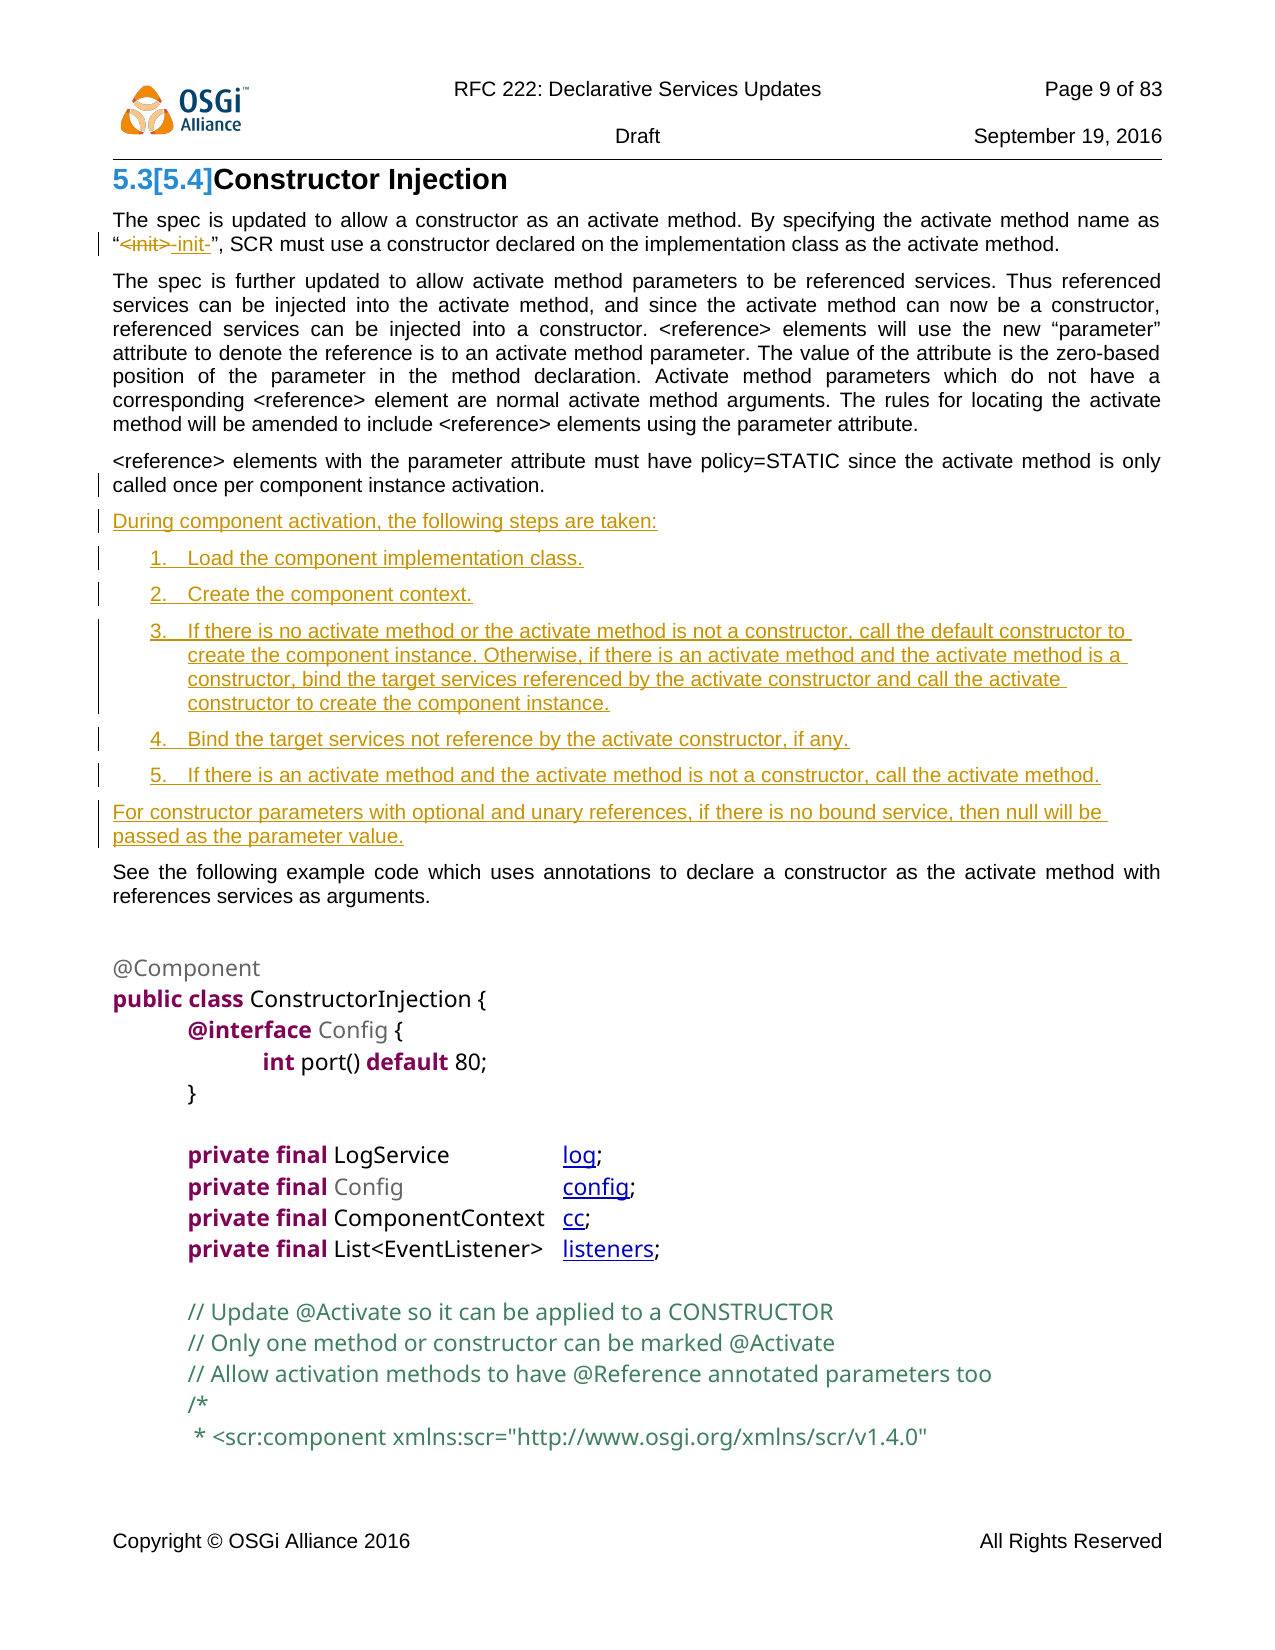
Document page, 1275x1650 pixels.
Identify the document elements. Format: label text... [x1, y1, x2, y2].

text // Allow activation methods to have @Reference annotated parameters too [112, 1358, 1162, 1389]
text @interface Config { [112, 1014, 1162, 1046]
text @Component [112, 952, 1162, 983]
list Load the component implementation class. [150, 546, 1162, 569]
text } [112, 1077, 1162, 1108]
text private final Config config; [112, 1171, 1162, 1202]
text private final LogService log; [112, 1139, 1162, 1171]
text public class ConstructorInjection { [112, 983, 1162, 1014]
text The spec is updated to allow a constructor as an activate method. By specifying the activate method name as “-init-”, SCR must use a constructor declared on the implementation class as the activate method. [112, 208, 1162, 256]
text private final List<EventListener> listeners; [112, 1233, 1162, 1264]
text /* [112, 1389, 1162, 1421]
text // Update @Activate so it can be applied to a CONSTRUCTOR [112, 1296, 1162, 1327]
text During component activation, the following steps are taken: [112, 509, 1162, 533]
text <reference> elements with the parameter attribute must have policy=STATIC since the activate method is only called once per component instance activation. [112, 449, 1162, 497]
list If there is an activate method and the activate method is not a constructor, call the activate method. [150, 763, 1162, 787]
text * <scr:component xmlns:scr="http://www.osgi.org/xmlns/scr/v1.4.0" [112, 1421, 1162, 1452]
list Bind the target services not reference by the activate constructor, if any. [150, 727, 1162, 751]
text int port() default 80; [112, 1046, 1162, 1077]
subtitle Constructor Injection [112, 160, 1162, 196]
list If there is no activate method or the activate method is not a constructor, call the default constructor to create the component instance. Otherwise, if there is an activate method and the activate method is a constructor, bind the target services referenced by the activate constructor and call the activate constructor to create the component instance. [150, 618, 1162, 714]
text // Only one method or constructor can be marked @Activate [112, 1327, 1162, 1358]
text private final ComponentContext cc; [112, 1202, 1162, 1233]
text See the following example code which uses annotations to declare a constructor as the activate method with references services as arguments. [112, 860, 1162, 908]
picture [113, 78, 257, 142]
list Create the component context. [150, 582, 1162, 606]
text The spec is further updated to allow activate method parameters to be referenced services. Thus referenced services can be injected into the activate method, and since the activate method can now be a constructor, referenced services can be injected into a constructor. <reference> elements will use the new “parameter” attribute to denote the reference is to an activate method parameter. The value of the attribute is the zero-based position of the parameter in the method declaration. Activate method parameters which do not have a corresponding <reference> element are normal activate method arguments. The rules for locating the activate method will be amended to include <reference> elements using the parameter attribute. [112, 268, 1162, 436]
text For constructor parameters with optional and unary references, if there is no bound service, then null will be passed as the parameter value. [112, 800, 1162, 848]
